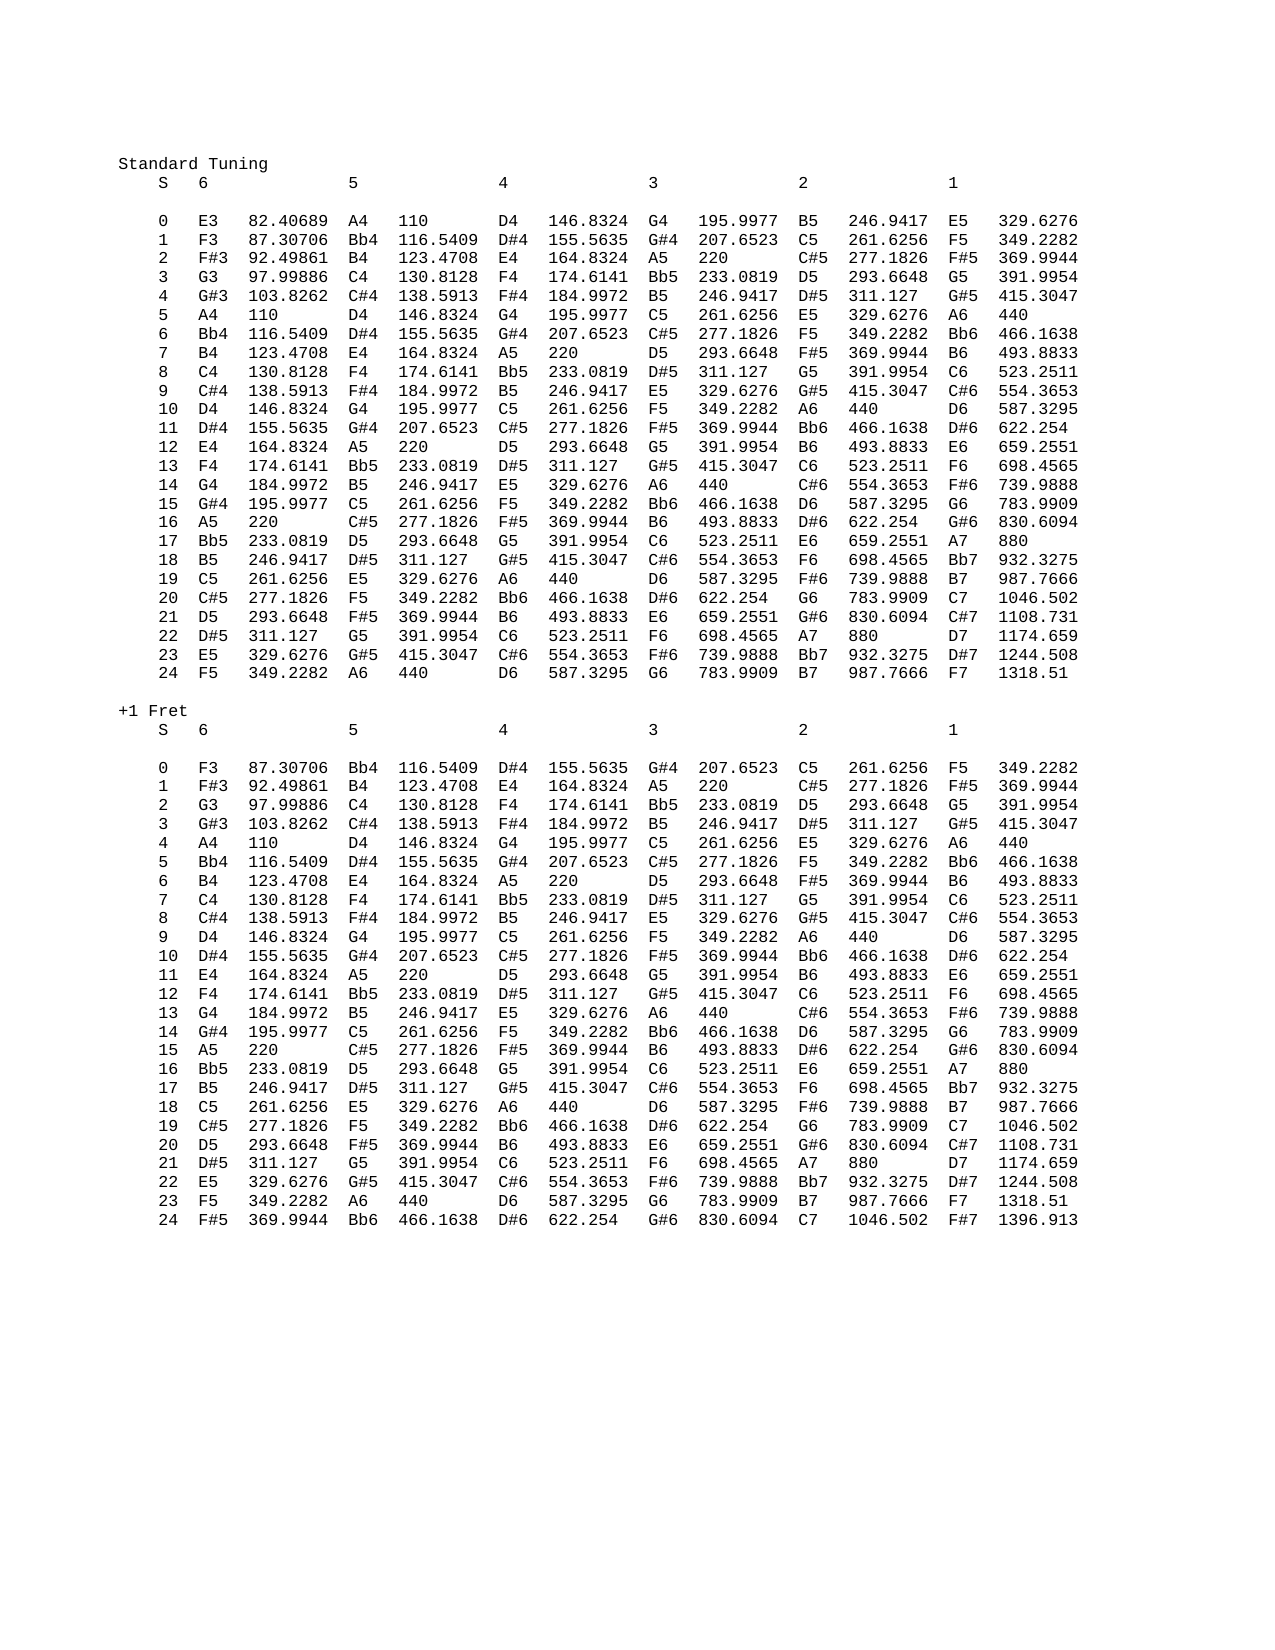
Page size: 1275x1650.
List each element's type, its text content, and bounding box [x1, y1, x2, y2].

text 0 E3 82.40689 A4 110 D4 146.8324 G4 195.9977 B5 246.9417 E5 329.6276 [118, 212, 1157, 231]
text 12 F4 174.6141 Bb5 233.0819 D#5 311.127 G#5 415.3047 C6 523.2511 F6 698.4565 [118, 985, 1157, 1004]
text 17 B5 246.9417 D#5 311.127 G#5 415.3047 C#6 554.3653 F6 698.4565 Bb7 932.3275 [118, 1080, 1157, 1098]
text 9 D4 146.8324 G4 195.9977 C5 261.6256 F5 349.2282 A6 440 D6 587.3295 [118, 929, 1157, 948]
text 4 G#3 103.8262 C#4 138.5913 F#4 184.9972 B5 246.9417 D#5 311.127 G#5 415.3047 [118, 288, 1157, 307]
text 1 F3 87.30706 Bb4 116.5409 D#4 155.5635 G#4 207.6523 C5 261.6256 F5 349.2282 [118, 231, 1157, 250]
text 22 E5 329.6276 G#5 415.3047 C#6 554.3653 F#6 739.9888 Bb7 932.3275 D#7 1244.508 [118, 1174, 1157, 1193]
text 8 C#4 138.5913 F#4 184.9972 B5 246.9417 E5 329.6276 G#5 415.3047 C#6 554.3653 [118, 910, 1157, 929]
text 18 B5 246.9417 D#5 311.127 G#5 415.3047 C#6 554.3653 F6 698.4565 Bb7 932.3275 [118, 552, 1157, 571]
text 18 C5 261.6256 E5 329.6276 A6 440 D6 587.3295 F#6 739.9888 B7 987.7666 [118, 1098, 1157, 1117]
text 10 D#4 155.5635 G#4 207.6523 C#5 277.1826 F#5 369.9944 Bb6 466.1638 D#6 622.254 [118, 948, 1157, 967]
text 20 D5 293.6648 F#5 369.9944 B6 493.8833 E6 659.2551 G#6 830.6094 C#7 1108.731 [118, 1136, 1157, 1155]
text 15 G#4 195.9977 C5 261.6256 F5 349.2282 Bb6 466.1638 D6 587.3295 G6 783.9909 [118, 495, 1157, 514]
text 11 E4 164.8324 A5 220 D5 293.6648 G5 391.9954 B6 493.8833 E6 659.2551 [118, 967, 1157, 985]
text 7 B4 123.4708 E4 164.8324 A5 220 D5 293.6648 F#5 369.9944 B6 493.8833 [118, 344, 1157, 363]
text 14 G#4 195.9977 C5 261.6256 F5 349.2282 Bb6 466.1638 D6 587.3295 G6 783.9909 [118, 1023, 1157, 1042]
text 3 G#3 103.8262 C#4 138.5913 F#4 184.9972 B5 246.9417 D#5 311.127 G#5 415.3047 [118, 816, 1157, 834]
text 21 D5 293.6648 F#5 369.9944 B6 493.8833 E6 659.2551 G#6 830.6094 C#7 1108.731 [118, 608, 1157, 627]
text 10 D4 146.8324 G4 195.9977 C5 261.6256 F5 349.2282 A6 440 D6 587.3295 [118, 401, 1157, 420]
text 14 G4 184.9972 B5 246.9417 E5 329.6276 A6 440 C#6 554.3653 F#6 739.9888 [118, 476, 1157, 495]
text 6 Bb4 116.5409 D#4 155.5635 G#4 207.6523 C#5 277.1826 F5 349.2282 Bb6 466.1638 [118, 326, 1157, 344]
text 0 F3 87.30706 Bb4 116.5409 D#4 155.5635 G#4 207.6523 C5 261.6256 F5 349.2282 [118, 759, 1157, 778]
text 7 C4 130.8128 F4 174.6141 Bb5 233.0819 D#5 311.127 G5 391.9954 C6 523.2511 [118, 891, 1157, 910]
text 17 Bb5 233.0819 D5 293.6648 G5 391.9954 C6 523.2511 E6 659.2551 A7 880 [118, 533, 1157, 552]
text 1 F#3 92.49861 B4 123.4708 E4 164.8324 A5 220 C#5 277.1826 F#5 369.9944 [118, 778, 1157, 797]
text 16 Bb5 233.0819 D5 293.6648 G5 391.9954 C6 523.2511 E6 659.2551 A7 880 [118, 1061, 1157, 1080]
text 5 A4 110 D4 146.8324 G4 195.9977 C5 261.6256 E5 329.6276 A6 440 [118, 307, 1157, 326]
text 22 D#5 311.127 G5 391.9954 C6 523.2511 F6 698.4565 A7 880 D7 1174.659 [118, 627, 1157, 646]
text 23 F5 349.2282 A6 440 D6 587.3295 G6 783.9909 B7 987.7666 F7 1318.51 [118, 1193, 1157, 1212]
text 19 C#5 277.1826 F5 349.2282 Bb6 466.1638 D#6 622.254 G6 783.9909 C7 1046.502 [118, 1117, 1157, 1136]
text 4 A4 110 D4 146.8324 G4 195.9977 C5 261.6256 E5 329.6276 A6 440 [118, 834, 1157, 853]
text 2 F#3 92.49861 B4 123.4708 E4 164.8324 A5 220 C#5 277.1826 F#5 369.9944 [118, 250, 1157, 269]
text 8 C4 130.8128 F4 174.6141 Bb5 233.0819 D#5 311.127 G5 391.9954 C6 523.2511 [118, 363, 1157, 382]
text 23 E5 329.6276 G#5 415.3047 C#6 554.3653 F#6 739.9888 Bb7 932.3275 D#7 1244.508 [118, 646, 1157, 665]
text 9 C#4 138.5913 F#4 184.9972 B5 246.9417 E5 329.6276 G#5 415.3047 C#6 554.3653 [118, 382, 1157, 401]
text 24 F#5 369.9944 Bb6 466.1638 D#6 622.254 G#6 830.6094 C7 1046.502 F#7 1396.913 [118, 1212, 1157, 1231]
text S 6 5 4 3 2 1 [118, 175, 1157, 193]
text 12 E4 164.8324 A5 220 D5 293.6648 G5 391.9954 B6 493.8833 E6 659.2551 [118, 439, 1157, 457]
text 13 G4 184.9972 B5 246.9417 E5 329.6276 A6 440 C#6 554.3653 F#6 739.9888 [118, 1004, 1157, 1023]
text 13 F4 174.6141 Bb5 233.0819 D#5 311.127 G#5 415.3047 C6 523.2511 F6 698.4565 [118, 457, 1157, 476]
text Standard Tuning [118, 156, 1157, 175]
text 5 Bb4 116.5409 D#4 155.5635 G#4 207.6523 C#5 277.1826 F5 349.2282 Bb6 466.1638 [118, 853, 1157, 872]
text 16 A5 220 C#5 277.1826 F#5 369.9944 B6 493.8833 D#6 622.254 G#6 830.6094 [118, 514, 1157, 533]
text 24 F5 349.2282 A6 440 D6 587.3295 G6 783.9909 B7 987.7666 F7 1318.51 [118, 665, 1157, 684]
text 6 B4 123.4708 E4 164.8324 A5 220 D5 293.6648 F#5 369.9944 B6 493.8833 [118, 872, 1157, 891]
text 3 G3 97.99886 C4 130.8128 F4 174.6141 Bb5 233.0819 D5 293.6648 G5 391.9954 [118, 269, 1157, 288]
text 21 D#5 311.127 G5 391.9954 C6 523.2511 F6 698.4565 A7 880 D7 1174.659 [118, 1155, 1157, 1174]
text 20 C#5 277.1826 F5 349.2282 Bb6 466.1638 D#6 622.254 G6 783.9909 C7 1046.502 [118, 589, 1157, 608]
text 2 G3 97.99886 C4 130.8128 F4 174.6141 Bb5 233.0819 D5 293.6648 G5 391.9954 [118, 797, 1157, 816]
text 11 D#4 155.5635 G#4 207.6523 C#5 277.1826 F#5 369.9944 Bb6 466.1638 D#6 622.254 [118, 420, 1157, 439]
text S 6 5 4 3 2 1 [118, 721, 1157, 740]
text 15 A5 220 C#5 277.1826 F#5 369.9944 B6 493.8833 D#6 622.254 G#6 830.6094 [118, 1042, 1157, 1061]
text +1 Fret [118, 703, 1157, 721]
text 19 C5 261.6256 E5 329.6276 A6 440 D6 587.3295 F#6 739.9888 B7 987.7666 [118, 571, 1157, 589]
